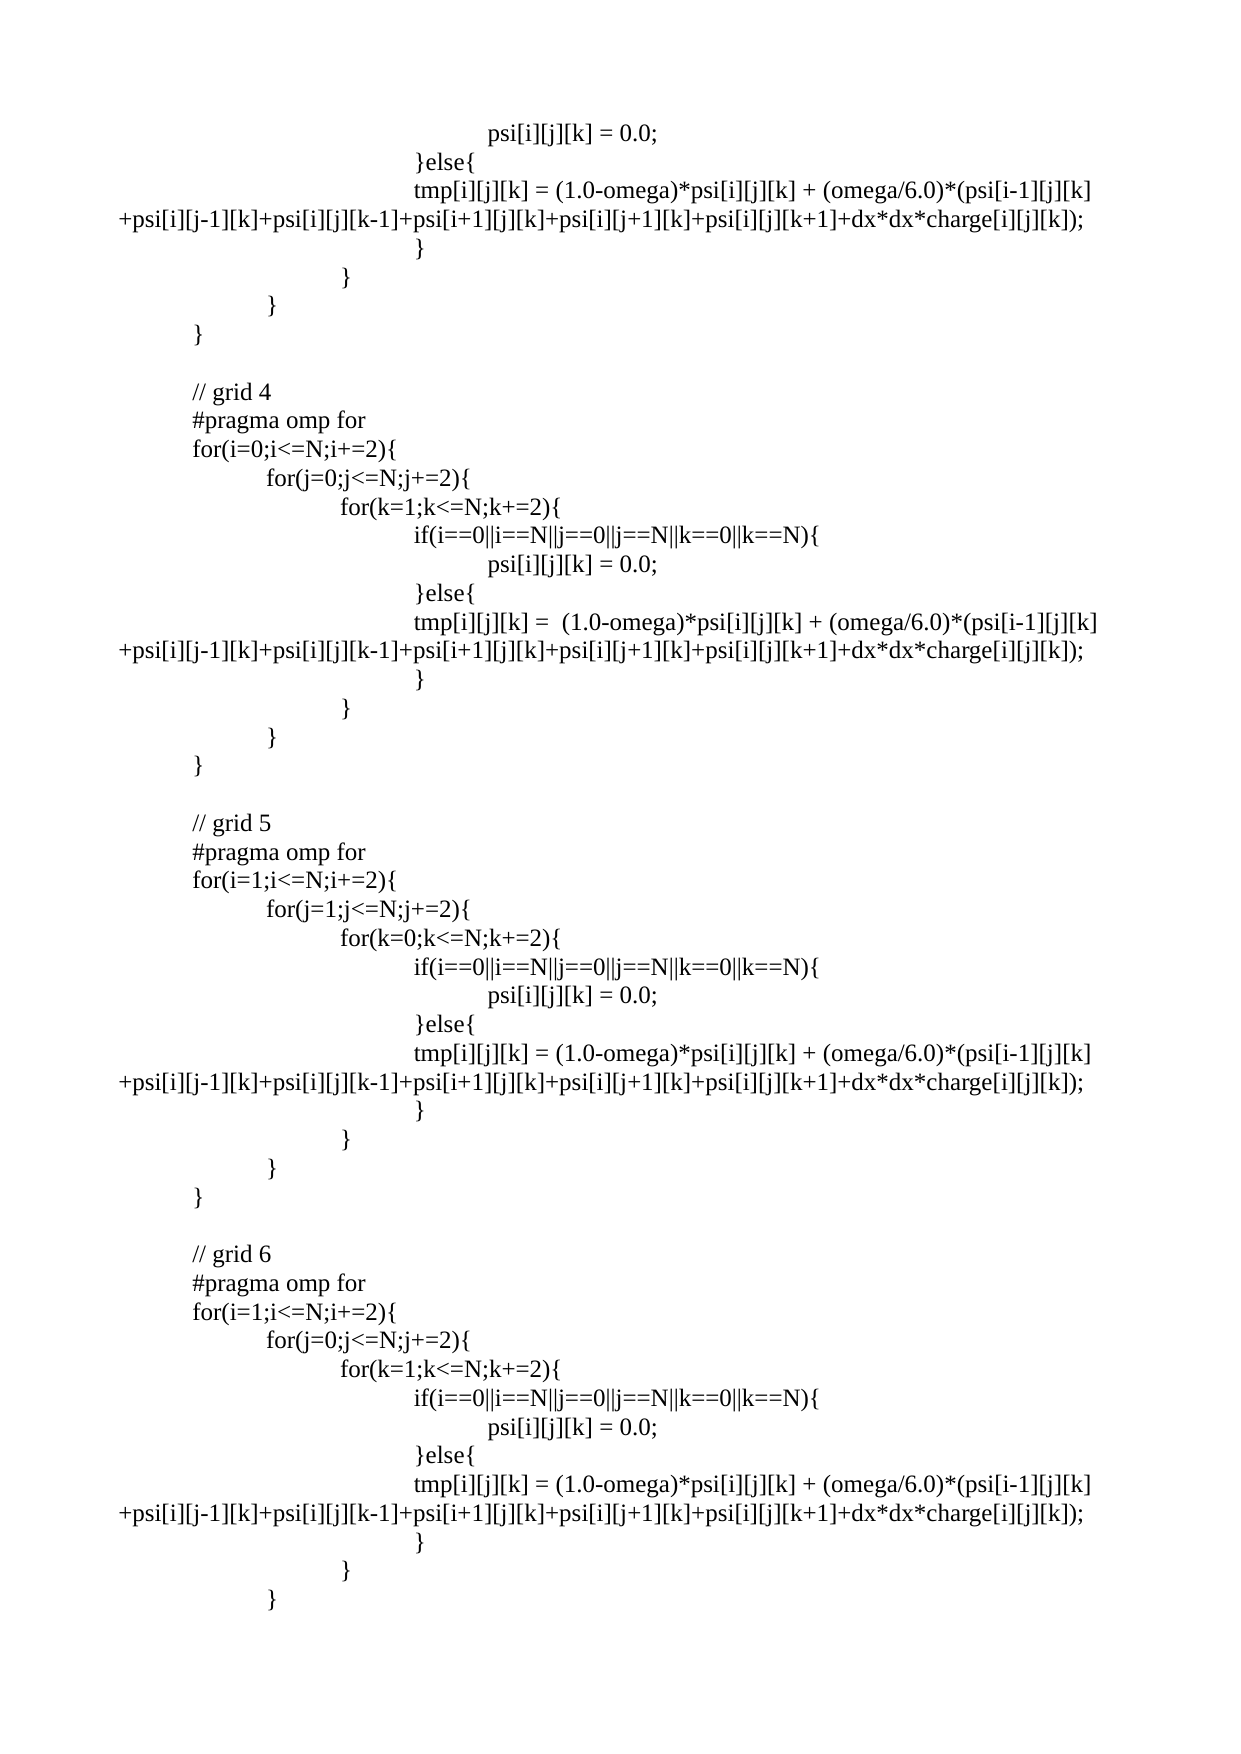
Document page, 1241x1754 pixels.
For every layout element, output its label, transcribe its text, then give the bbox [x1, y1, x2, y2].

text } [118, 1556, 1122, 1584]
text } [118, 1153, 1122, 1182]
text } [118, 1124, 1122, 1153]
text for(j=0;j<=N;j+=2){ [118, 463, 1122, 492]
text } [118, 262, 1122, 291]
text if(i==0||i==N||j==0||j==N||k==0||k==N){ [118, 952, 1122, 981]
text for(i=1;i<=N;i+=2){ [118, 1297, 1122, 1326]
text } [118, 1584, 1122, 1613]
text psi[i][j][k] = 0.0; [118, 1412, 1122, 1441]
text for(j=0;j<=N;j+=2){ [118, 1326, 1122, 1354]
text }else{ [118, 1441, 1122, 1469]
text #pragma omp for [118, 837, 1122, 866]
text for(k=0;k<=N;k+=2){ [118, 923, 1122, 952]
text if(i==0||i==N||j==0||j==N||k==0||k==N){ [118, 521, 1122, 549]
text } [118, 233, 1122, 262]
text if(i==0||i==N||j==0||j==N||k==0||k==N){ [118, 1383, 1122, 1412]
text tmp[i][j][k] = (1.0-omega)*psi[i][j][k] + (omega/6.0)*(psi[i-1][j][k]+psi[i][j-1][k]+psi[i][j][k-1]+psi[i+1][j][k]+psi[i][j+1][k]+psi[i][j][k+1]+dx*dx*charge[i][j][k]); [118, 1038, 1122, 1096]
text } [118, 1182, 1122, 1211]
text // grid 4 [118, 377, 1122, 406]
text #pragma omp for [118, 1268, 1122, 1297]
text #pragma omp for [118, 406, 1122, 434]
text } [118, 751, 1122, 779]
text // grid 6 [118, 1239, 1122, 1268]
text tmp[i][j][k] = (1.0-omega)*psi[i][j][k] + (omega/6.0)*(psi[i-1][j][k]+psi[i][j-1][k]+psi[i][j][k-1]+psi[i+1][j][k]+psi[i][j+1][k]+psi[i][j][k+1]+dx*dx*charge[i][j][k]); [118, 176, 1122, 233]
text }else{ [118, 147, 1122, 176]
text } [118, 664, 1122, 693]
text psi[i][j][k] = 0.0; [118, 118, 1122, 147]
text for(j=1;j<=N;j+=2){ [118, 894, 1122, 923]
text } [118, 319, 1122, 348]
text psi[i][j][k] = 0.0; [118, 549, 1122, 578]
text for(k=1;k<=N;k+=2){ [118, 1354, 1122, 1383]
text tmp[i][j][k] = (1.0-omega)*psi[i][j][k] + (omega/6.0)*(psi[i-1][j][k]+psi[i][j-1][k]+psi[i][j][k-1]+psi[i+1][j][k]+psi[i][j+1][k]+psi[i][j][k+1]+dx*dx*charge[i][j][k]); [118, 607, 1122, 664]
text } [118, 291, 1122, 319]
text // grid 5 [118, 808, 1122, 837]
text for(i=0;i<=N;i+=2){ [118, 434, 1122, 463]
text } [118, 1527, 1122, 1556]
text } [118, 1096, 1122, 1124]
text } [118, 722, 1122, 751]
text }else{ [118, 1009, 1122, 1038]
text } [118, 693, 1122, 722]
text }else{ [118, 578, 1122, 607]
text for(i=1;i<=N;i+=2){ [118, 866, 1122, 894]
text for(k=1;k<=N;k+=2){ [118, 492, 1122, 521]
text psi[i][j][k] = 0.0; [118, 981, 1122, 1009]
text tmp[i][j][k] = (1.0-omega)*psi[i][j][k] + (omega/6.0)*(psi[i-1][j][k]+psi[i][j-1][k]+psi[i][j][k-1]+psi[i+1][j][k]+psi[i][j+1][k]+psi[i][j][k+1]+dx*dx*charge[i][j][k]); [118, 1469, 1122, 1527]
